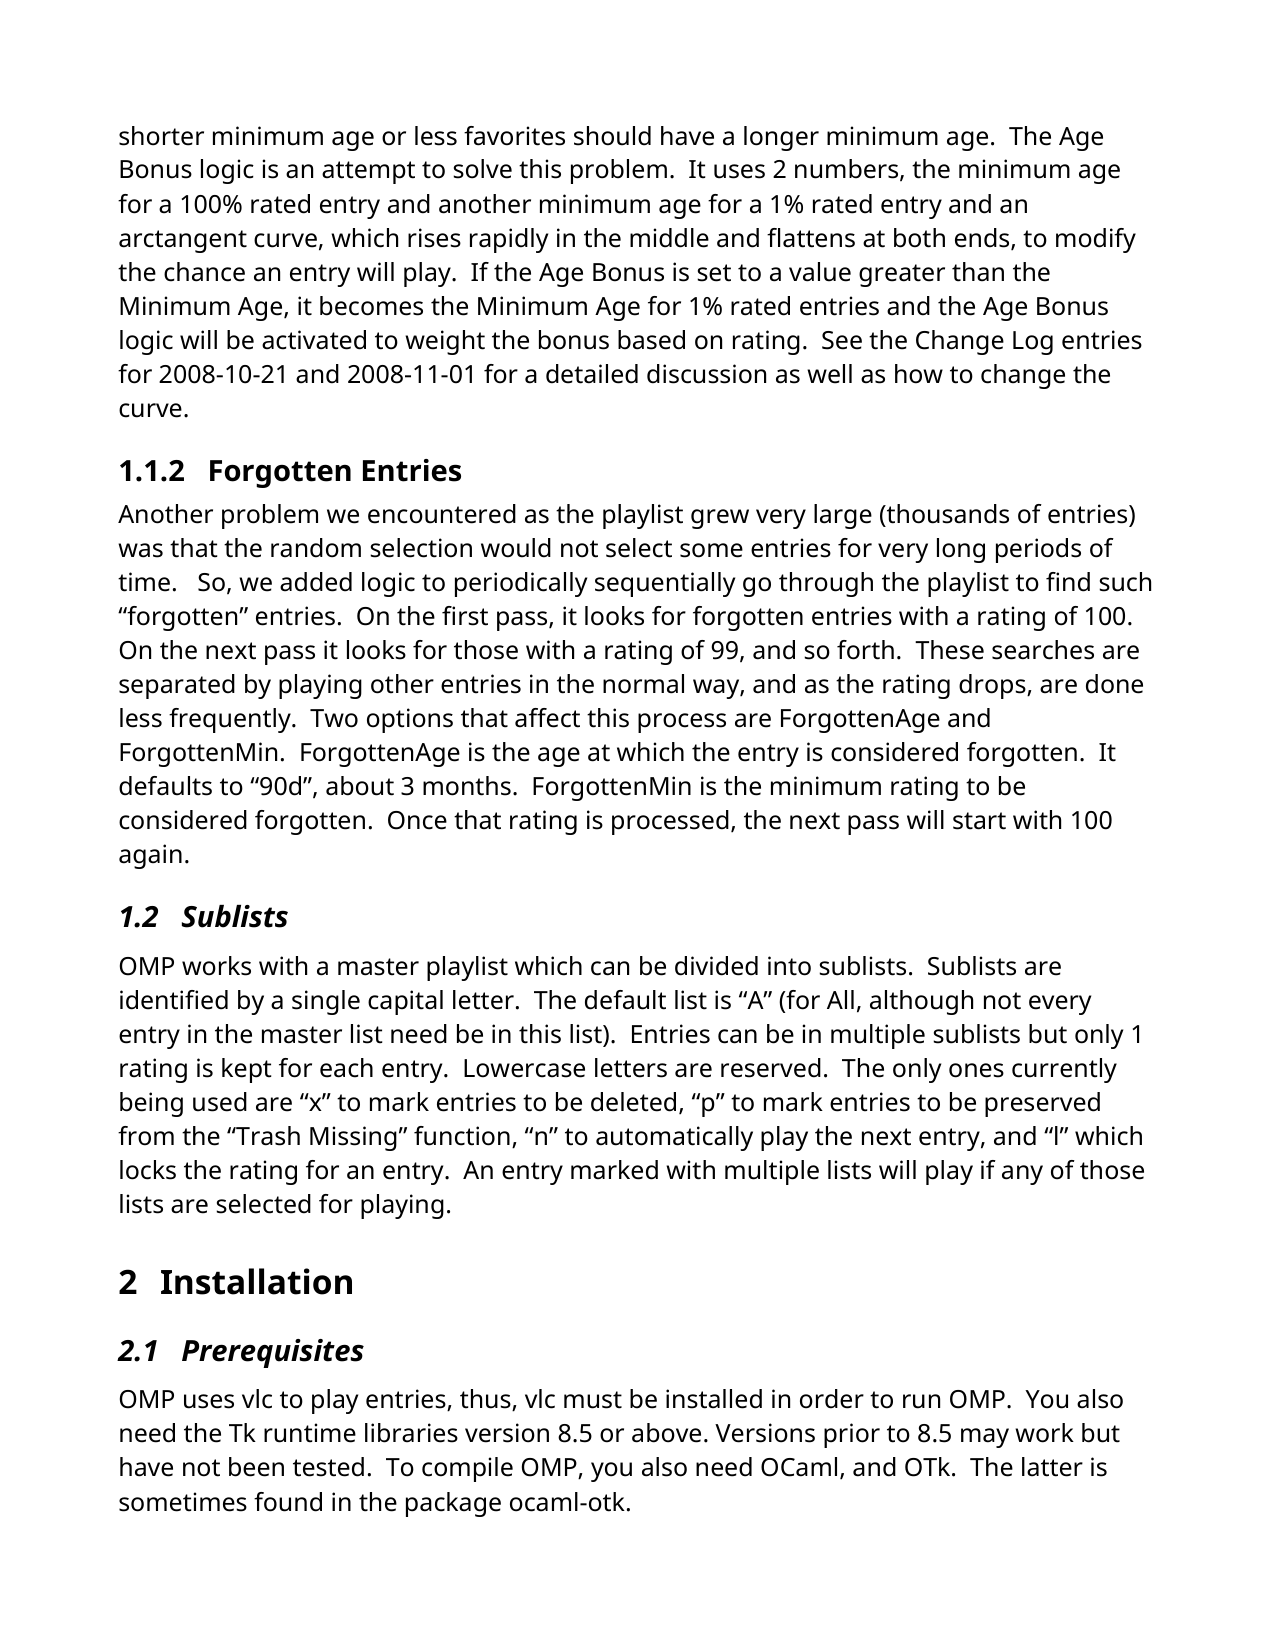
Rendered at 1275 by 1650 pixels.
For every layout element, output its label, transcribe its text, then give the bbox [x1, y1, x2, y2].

text shorter minimum age or less favorites should have a longer minimum age. The Age Bonus logic is an attempt to solve this problem. It uses 2 numbers, the minimum age for a 100% rated entry and another minimum age for a 1% rated entry and an arctangent curve, which rises rapidly in the middle and flattens at both ends, to modify the chance an entry will play. If the Age Bonus is set to a value greater than the Minimum Age, it becomes the Minimum Age for 1% rated entries and the Age Bonus logic will be activated to weight the bonus based on rating. See the Change Log entries for 2008-10-21 and 2008-11-01 for a detailed discussion as well as how to change the curve. [118, 118, 1157, 425]
text Another problem we encountered as the playlist grew very large (thousands of entries) was that the random selection would not select some entries for very long periods of time. So, we added logic to periodically sequentially go through the playlist to find such “forgotten” entries. On the first pass, it looks for forgotten entries with a rating of 100. On the next pass it looks for those with a rating of 99, and so forth. These searches are separated by playing other entries in the normal way, and as the rating drops, are done less frequently. Two options that affect this process are ForgottenAge and ForgottenMin. ForgottenAge is the age at which the entry is considered forgotten. It defaults to “90d”, about 3 months. ForgottenMin is the minimum rating to be considered forgotten. Once that rating is processed, the next pass will start with 100 again. [118, 496, 1157, 871]
subtitle Prerequisites [118, 1330, 1157, 1369]
text OMP uses vlc to play entries, thus, vlc must be installed in order to run OMP. You also need the Tk runtime libraries version 8.5 or above. Versions prior to 8.5 may work but have not been tested. To compile OMP, you also need OCaml, and OTk. The latter is sometimes found in the package ocaml-otk. [118, 1382, 1157, 1518]
subtitle Sublists [118, 897, 1157, 936]
subtitle Forgotten Entries [118, 450, 1157, 490]
subtitle Installation [118, 1259, 1157, 1304]
text OMP works with a master playlist which can be divided into sublists. Sublists are identified by a single capital letter. The default list is “A” (for All, although not every entry in the master list need be in this list). Entries can be in multiple sublists but only 1 rating is kept for each entry. Lowercase letters are reserved. The only ones currently being used are “x” to mark entries to be deleted, “p” to mark entries to be preserved from the “Trash Missing” function, “n” to automatically play the next entry, and “l” which locks the rating for an entry. An entry marked with multiple lists will play if any of those lists are selected for playing. [118, 949, 1157, 1221]
